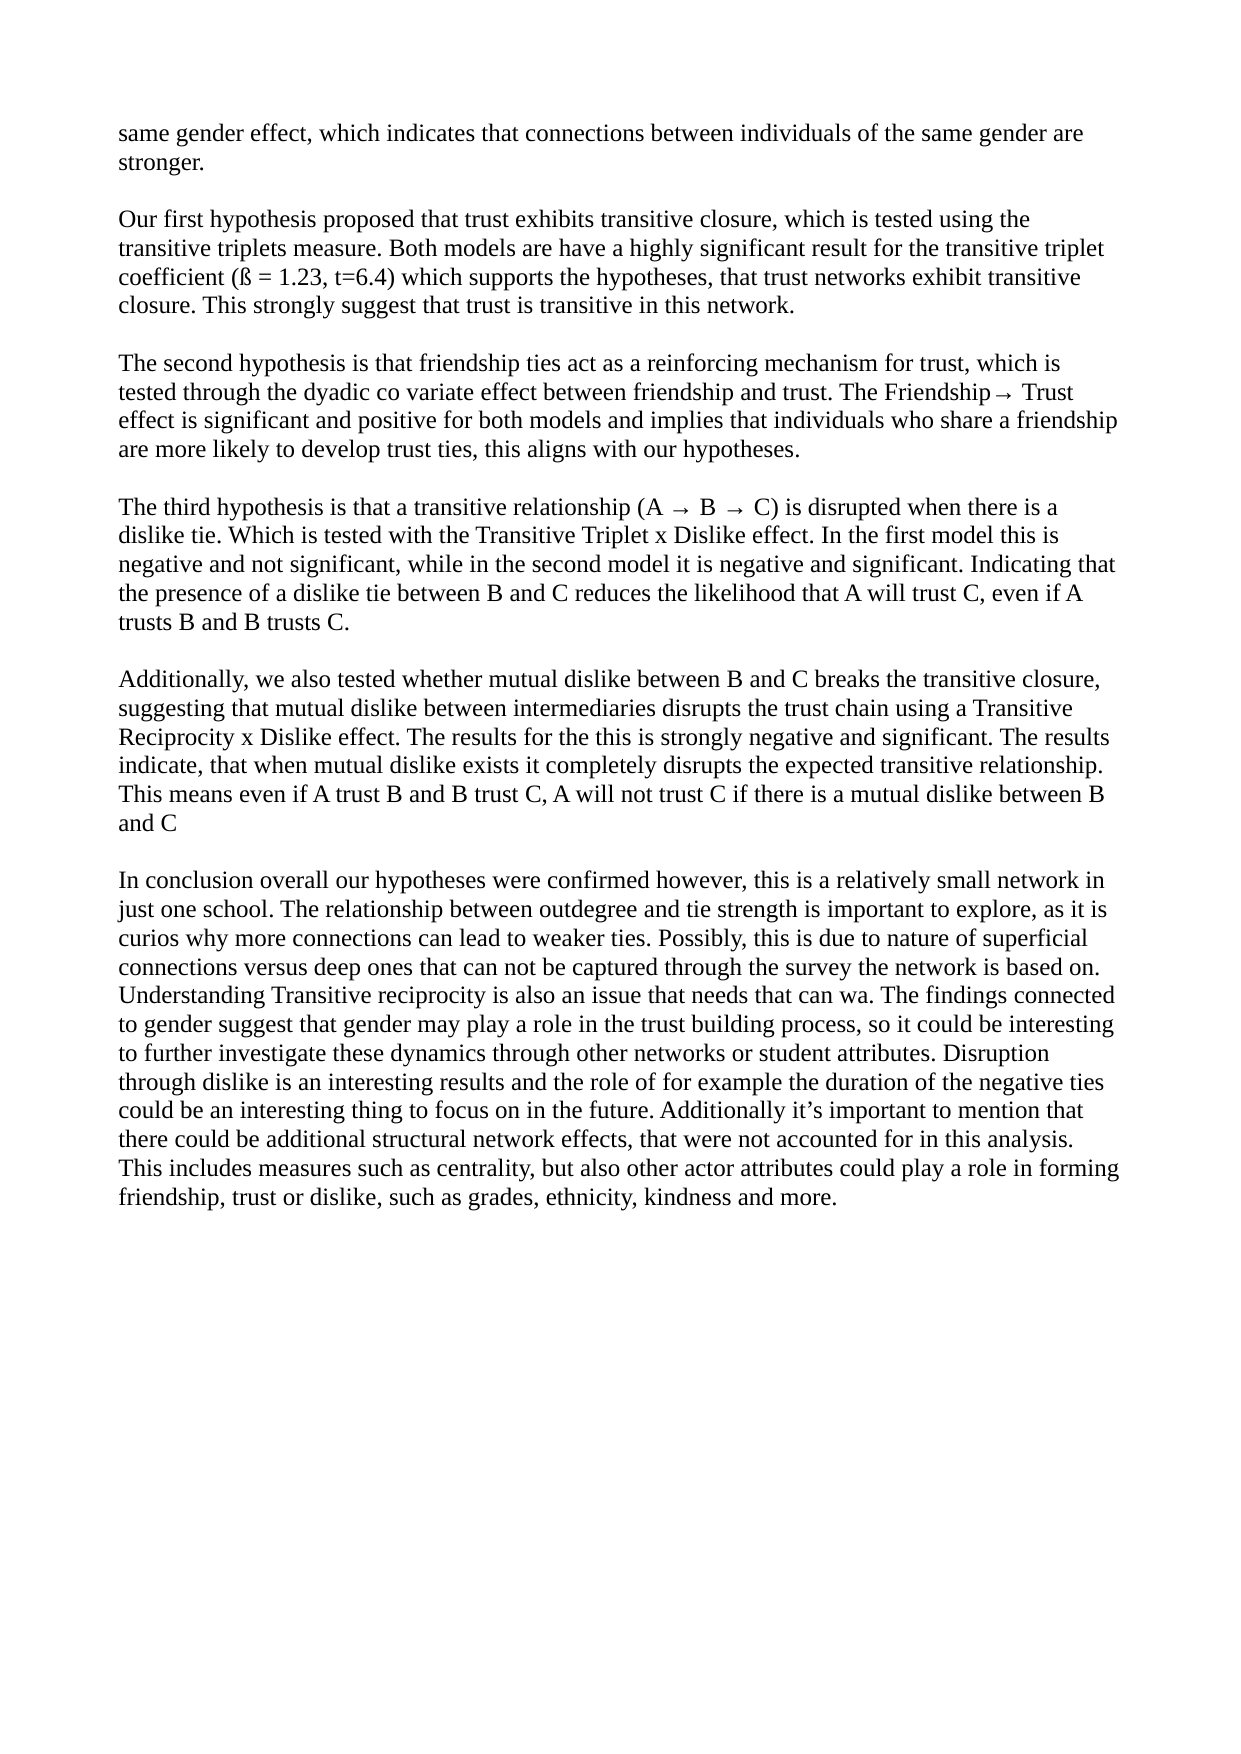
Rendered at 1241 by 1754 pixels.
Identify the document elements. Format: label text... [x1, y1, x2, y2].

text The second hypothesis is that friendship ties act as a reinforcing mechanism for trust, which is tested through the dyadic co variate effect between friendship and trust. The Friendship→ Trust effect is significant and positive for both models and implies that individuals who share a friendship are more likely to develop trust ties, this aligns with our hypotheses. [118, 348, 1122, 463]
text same gender effect, which indicates that connections between individuals of the same gender are stronger. [118, 118, 1122, 176]
text Additionally, we also tested whether mutual dislike between B and C breaks the transitive closure, suggesting that mutual dislike between intermediaries disrupts the trust chain using a Transitive Reciprocity x Dislike effect. The results for the this is strongly negative and significant. The results indicate, that when mutual dislike exists it completely disrupts the expected transitive relationship. This means even if A trust B and B trust C, A will not trust C if there is a mutual dislike between B and C [118, 664, 1122, 837]
text Our first hypothesis proposed that trust exhibits transitive closure, which is tested using the transitive triplets measure. Both models are have a highly significant result for the transitive triplet coefficient (ß = 1.23, t=6.4) which supports the hypotheses, that trust networks exhibit transitive closure. This strongly suggest that trust is transitive in this network. [118, 204, 1122, 319]
text The third hypothesis is that a transitive relationship (A → B → C) is disrupted when there is a dislike tie. Which is tested with the Transitive Triplet x Dislike effect. In the first model this is negative and not significant, while in the second model it is negative and significant. Indicating that the presence of a dislike tie between B and C reduces the likelihood that A will trust C, even if A trusts B and B trusts C. [118, 492, 1122, 636]
text In conclusion overall our hypotheses were confirmed however, this is a relatively small network in just one school. The relationship between outdegree and tie strength is important to explore, as it is curios why more connections can lead to weaker ties. Possibly, this is due to nature of superficial connections versus deep ones that can not be captured through the survey the network is based on. Understanding Transitive reciprocity is also an issue that needs that can wa. The findings connected to gender suggest that gender may play a role in the trust building process, so it could be interesting to further investigate these dynamics through other networks or student attributes. Disruption through dislike is an interesting results and the role of for example the duration of the negative ties could be an interesting thing to focus on in the future. Additionally it’s important to mention that there could be additional structural network effects, that were not accounted for in this analysis. This includes measures such as centrality, but also other actor attributes could play a role in forming friendship, trust or dislike, such as grades, ethnicity, kindness and more. [118, 866, 1122, 1211]
